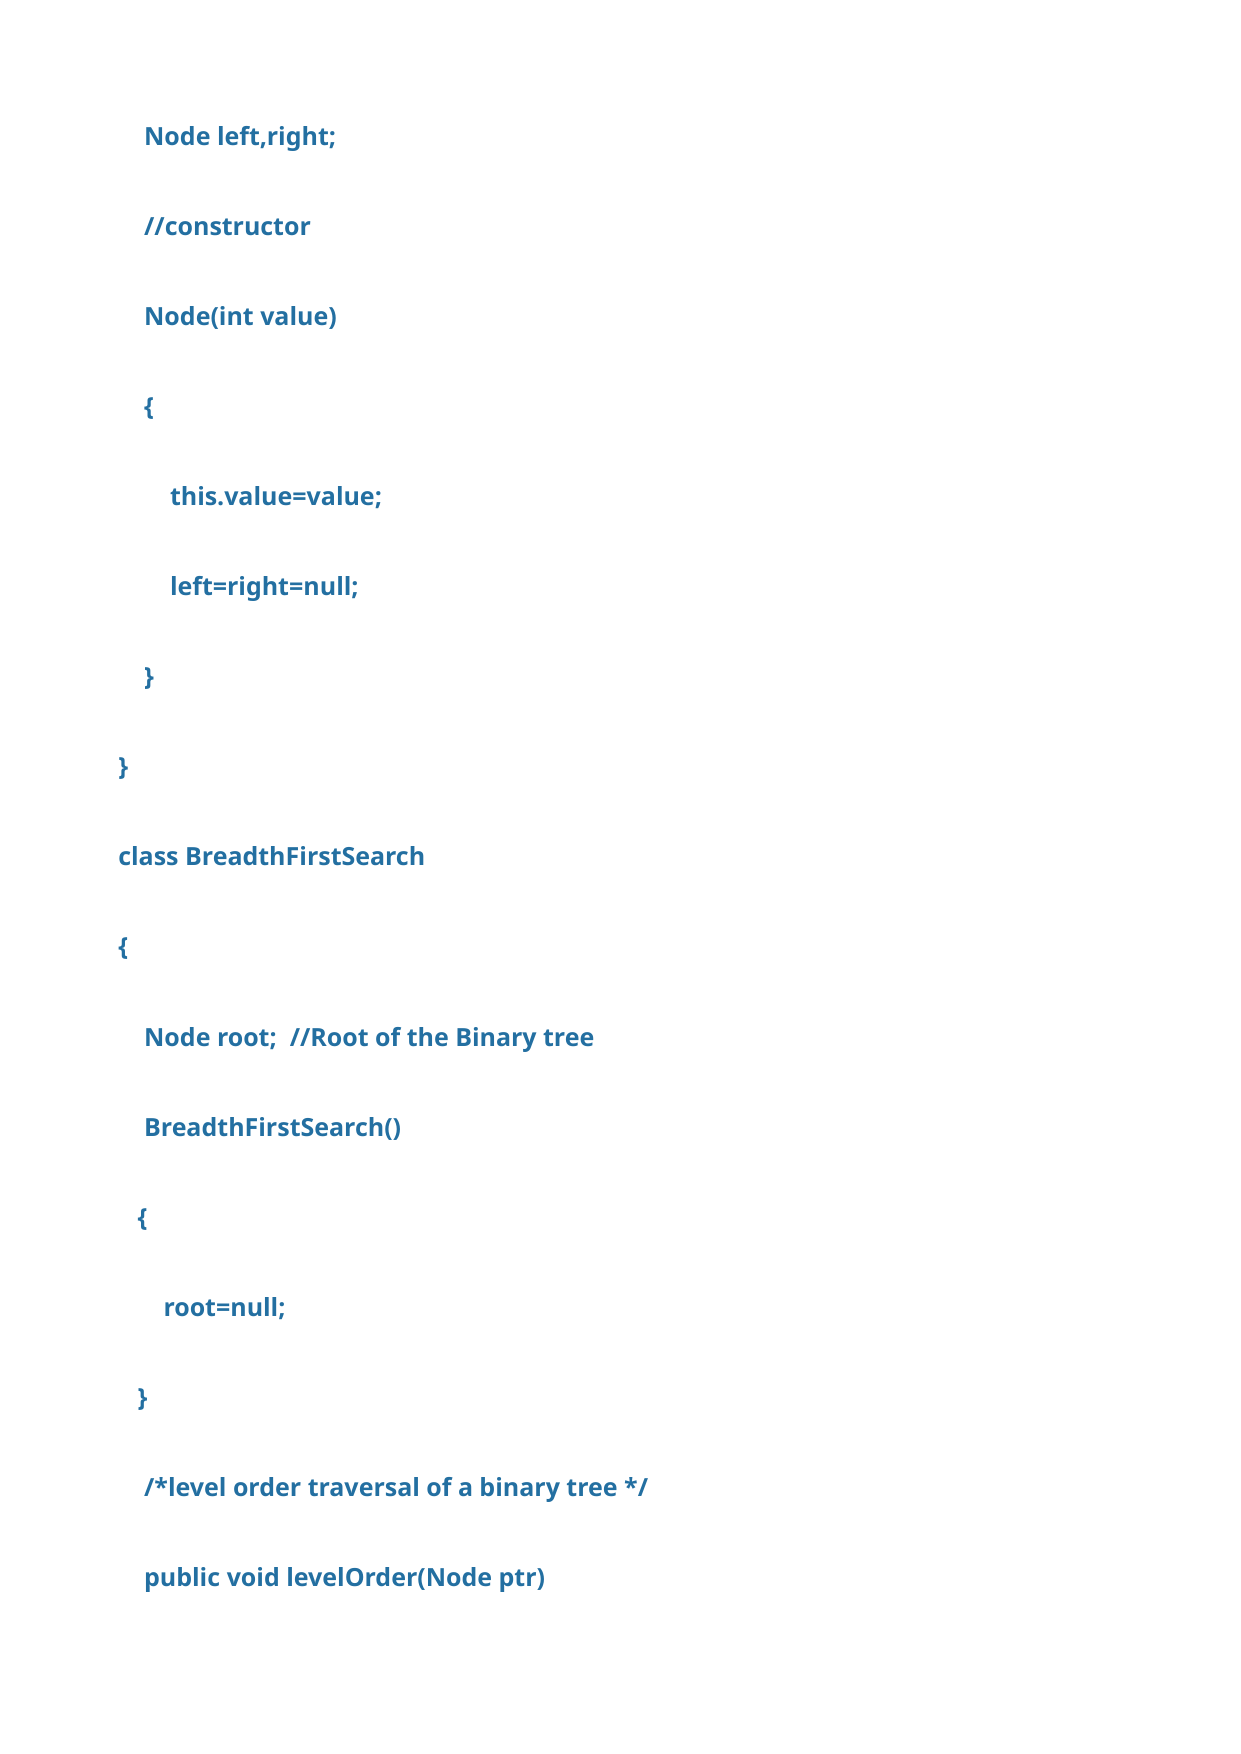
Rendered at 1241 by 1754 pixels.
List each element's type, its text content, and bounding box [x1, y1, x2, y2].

text Node left,right; [118, 118, 1122, 152]
text //constructor [118, 208, 1122, 242]
text left=right=null; [118, 569, 1122, 603]
text this.value=value; [118, 478, 1122, 513]
text { [118, 1199, 1122, 1233]
text } [118, 749, 1122, 783]
text public void levelOrder(Node ptr) [118, 1560, 1122, 1594]
text { [118, 929, 1122, 963]
text root=null; [118, 1289, 1122, 1323]
text Node(int value) [118, 298, 1122, 332]
text BreadthFirstSearch() [118, 1109, 1122, 1143]
text /*level order traversal of a binary tree */ [118, 1470, 1122, 1504]
text } [118, 1379, 1122, 1414]
text Node root; //Root of the Binary tree [118, 1019, 1122, 1053]
text } [118, 659, 1122, 693]
text { [118, 388, 1122, 422]
text class BreadthFirstSearch [118, 839, 1122, 873]
